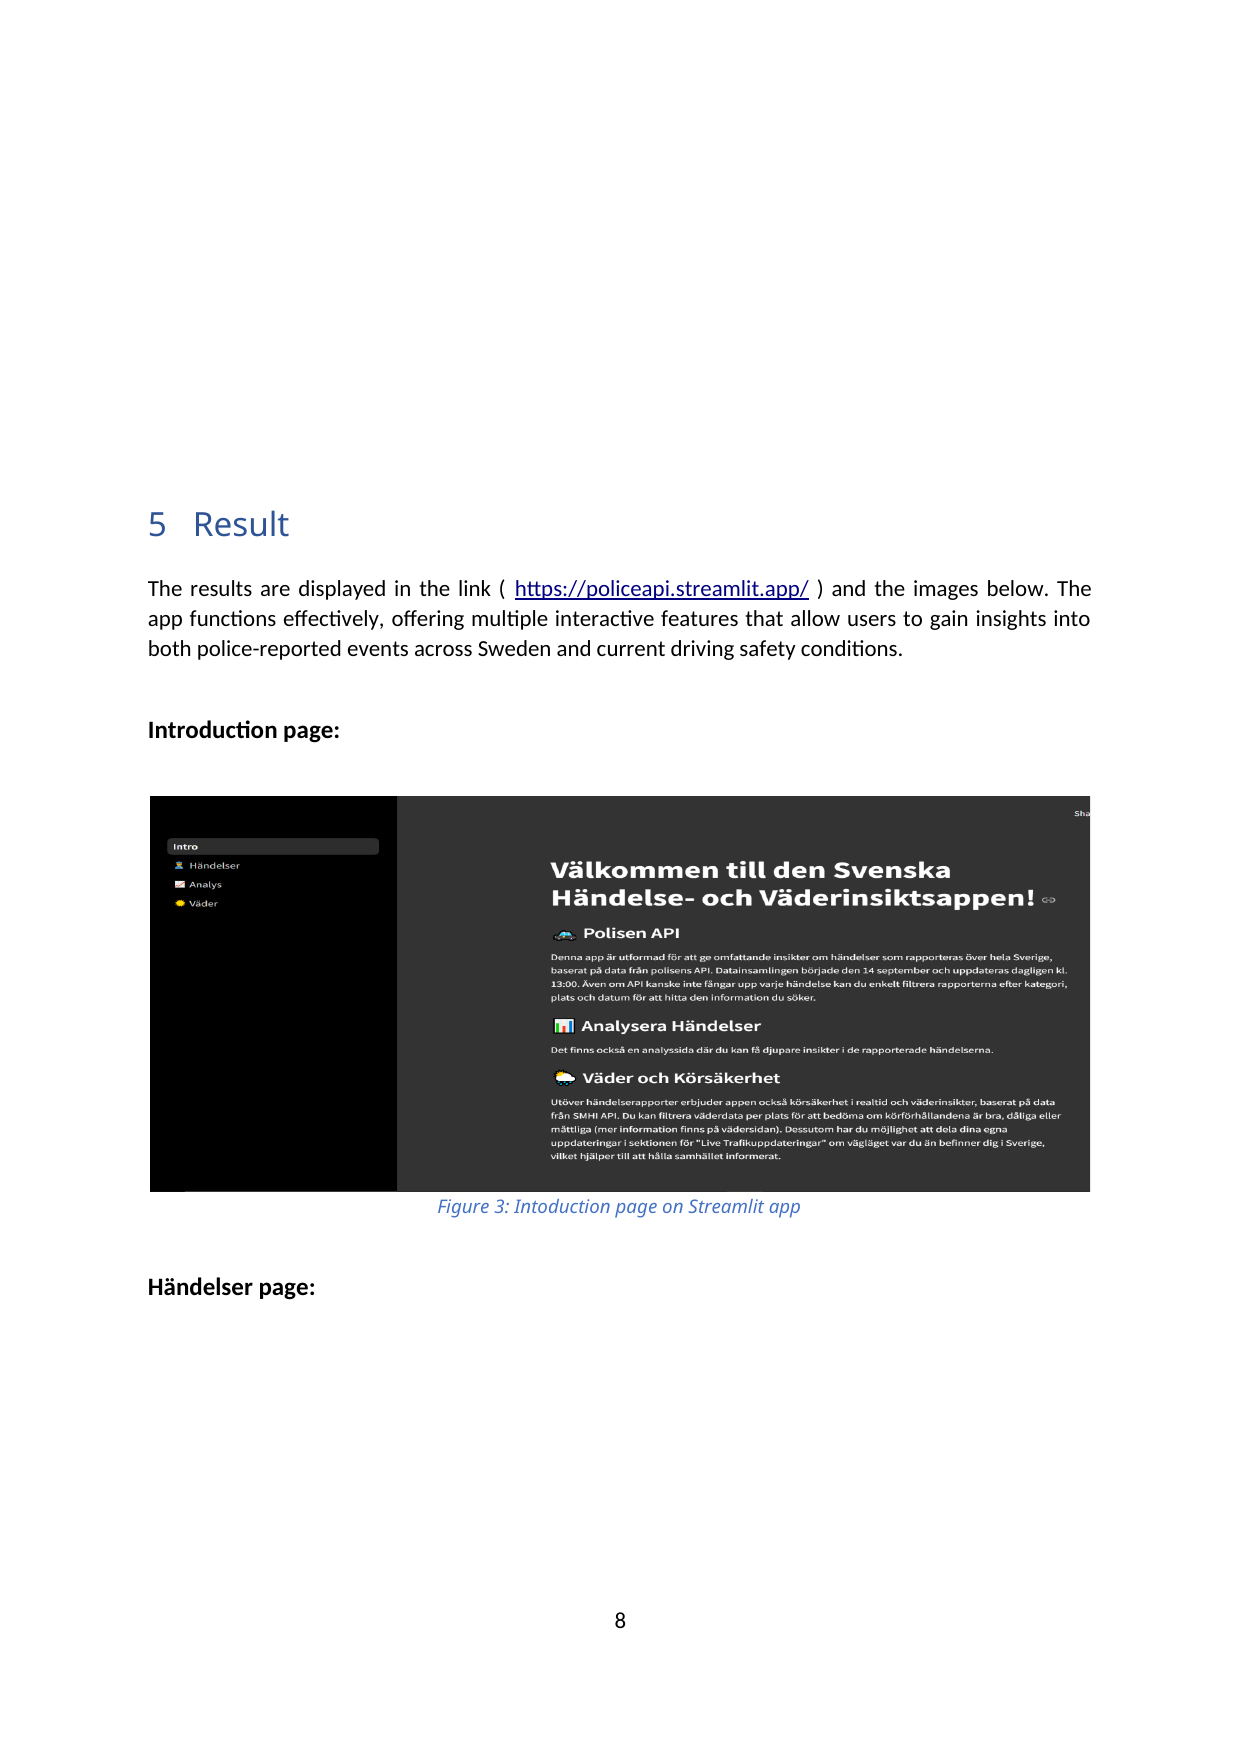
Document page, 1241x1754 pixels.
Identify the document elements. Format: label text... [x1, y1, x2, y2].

text Händelser page: [148, 1271, 1093, 1301]
subtitle Result [148, 501, 1093, 546]
text The results are displayed in the link ( https://policeapi.streamlit.app/ ) and the images below. The app functions effectively, offering multiple interactive features that allow users to gain insights into both police-reported events across Sweden and current driving safety conditions. [148, 574, 1093, 662]
text Figure 3: Intoduction page on Streamlit app [148, 796, 1093, 1219]
text Introduction page: [148, 714, 1093, 744]
